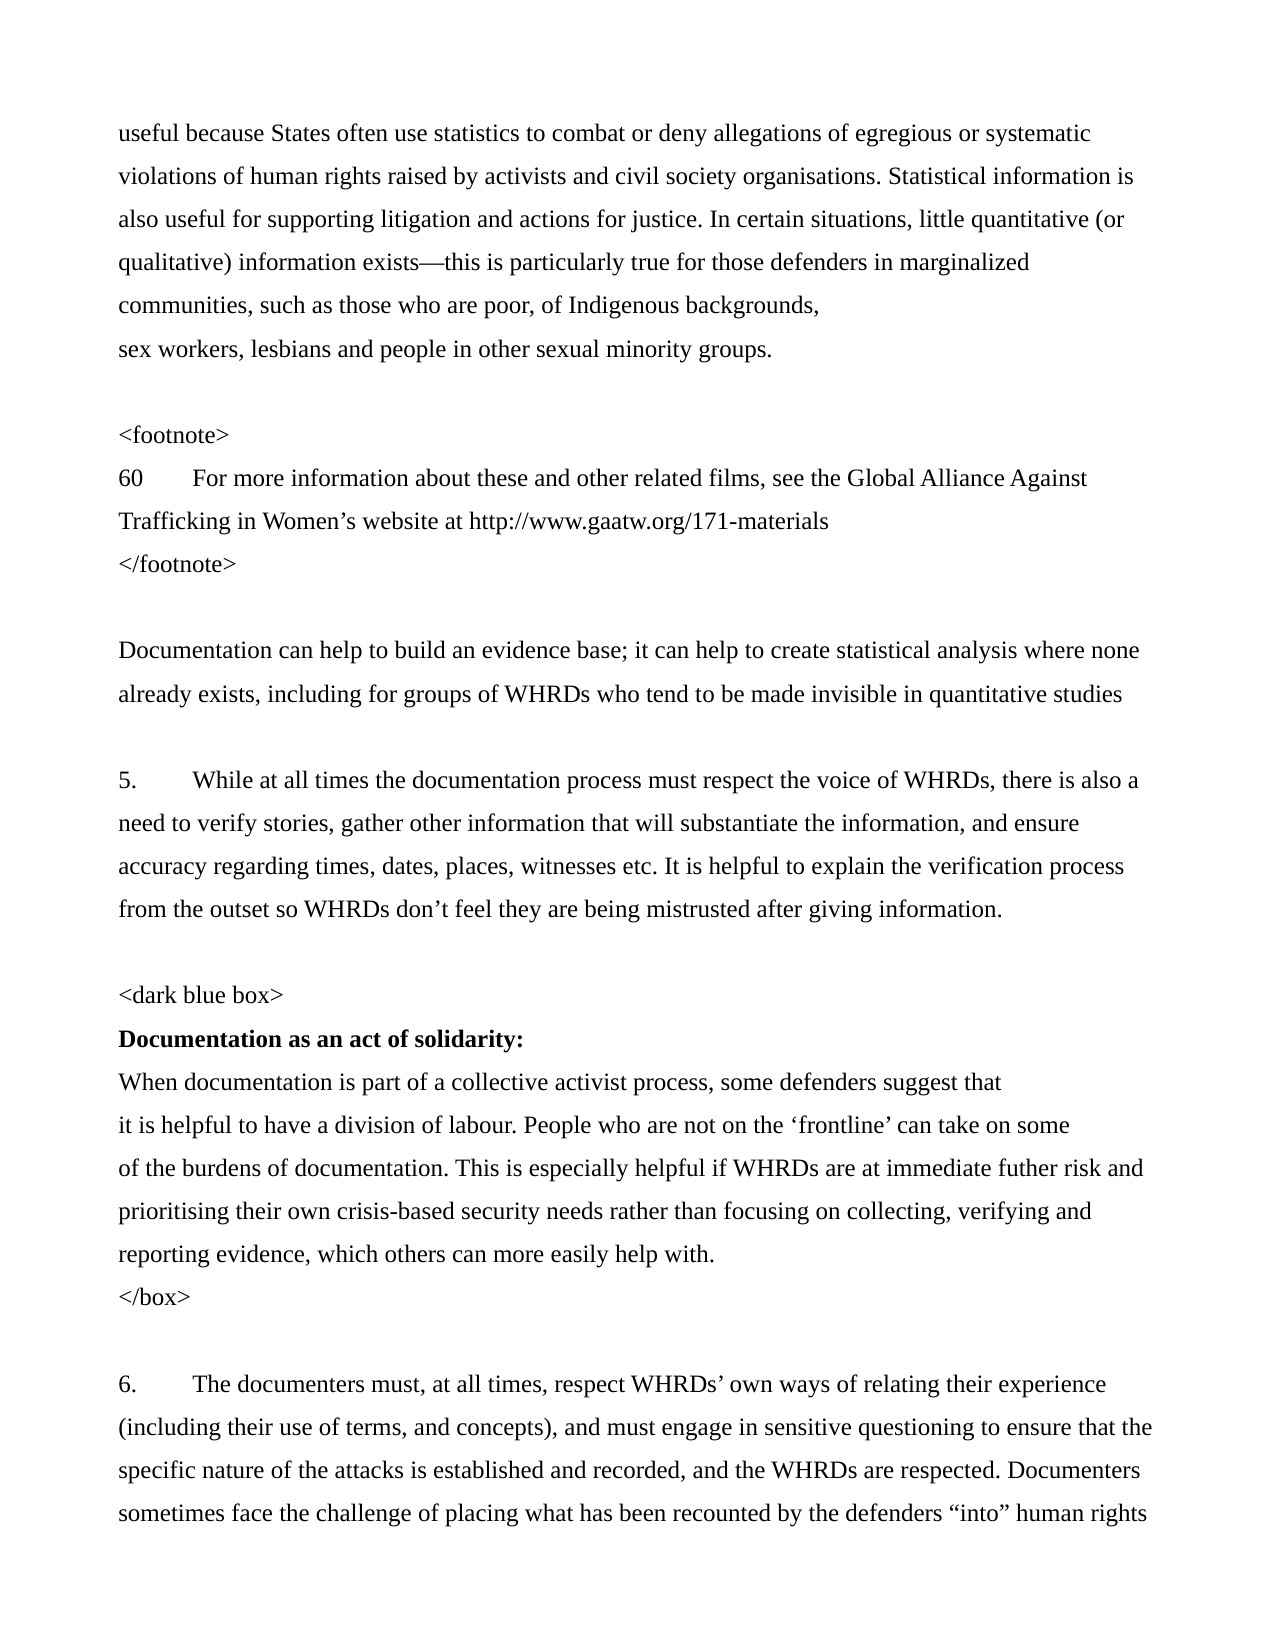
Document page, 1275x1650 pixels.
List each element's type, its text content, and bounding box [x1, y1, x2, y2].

text sex workers, lesbians and people in other sexual minority groups. [118, 334, 1157, 362]
text of the burdens of documentation. This is especially helpful if WHRDs are at immediate futher risk and prioritising their own crisis-based security needs rather than focusing on collecting, verifying and reporting evidence, which others can more easily help with. [118, 1153, 1157, 1268]
text </box> [118, 1282, 1157, 1311]
text it is helpful to have a division of labour. People who are not on the ‘frontline’ can take on some [118, 1110, 1157, 1139]
text 60 For more information about these and other related films, see the Global Alliance Against Trafficking in Women’s website at http://www.gaatw.org/171-materials [118, 463, 1157, 535]
text 5. While at all times the documentation process must respect the voice of WHRDs, there is also a need to verify stories, gather other information that will substantiate the information, and ensure accuracy regarding times, dates, places, witnesses etc. It is helpful to explain the verification process from the outset so WHRDs don’t feel they are being mistrusted after giving information. [118, 765, 1157, 923]
text 6. The documenters must, at all times, respect WHRDs’ own ways of relating their experience (including their use of terms, and concepts), and must engage in sensitive questioning to ensure that the specific nature of the attacks is established and recorded, and the WHRDs are respected. Documenters sometimes face the challenge of placing what has been recounted by the defenders “into” human rights [118, 1369, 1157, 1527]
text Documentation as an act of solidarity: [118, 1024, 1157, 1052]
text useful because States often use statistics to combat or deny allegations of egregious or systematic violations of human rights raised by activists and civil society organisations. Statistical information is also useful for supporting litigation and actions for justice. In certain situations, little quantitative (or qualitative) information exists—this is particularly true for those defenders in marginalized communities, such as those who are poor, of Indigenous backgrounds, [118, 118, 1157, 319]
text <dark blue box> [118, 981, 1157, 1009]
text Documentation can help to build an evidence base; it can help to create statistical analysis where none already exists, including for groups of WHRDs who tend to be made invisible in quantitative studies [118, 636, 1157, 707]
text <footnote> [118, 420, 1157, 449]
text </footnote> [118, 549, 1157, 578]
text When documentation is part of a collective activist process, some defenders suggest that [118, 1067, 1157, 1096]
